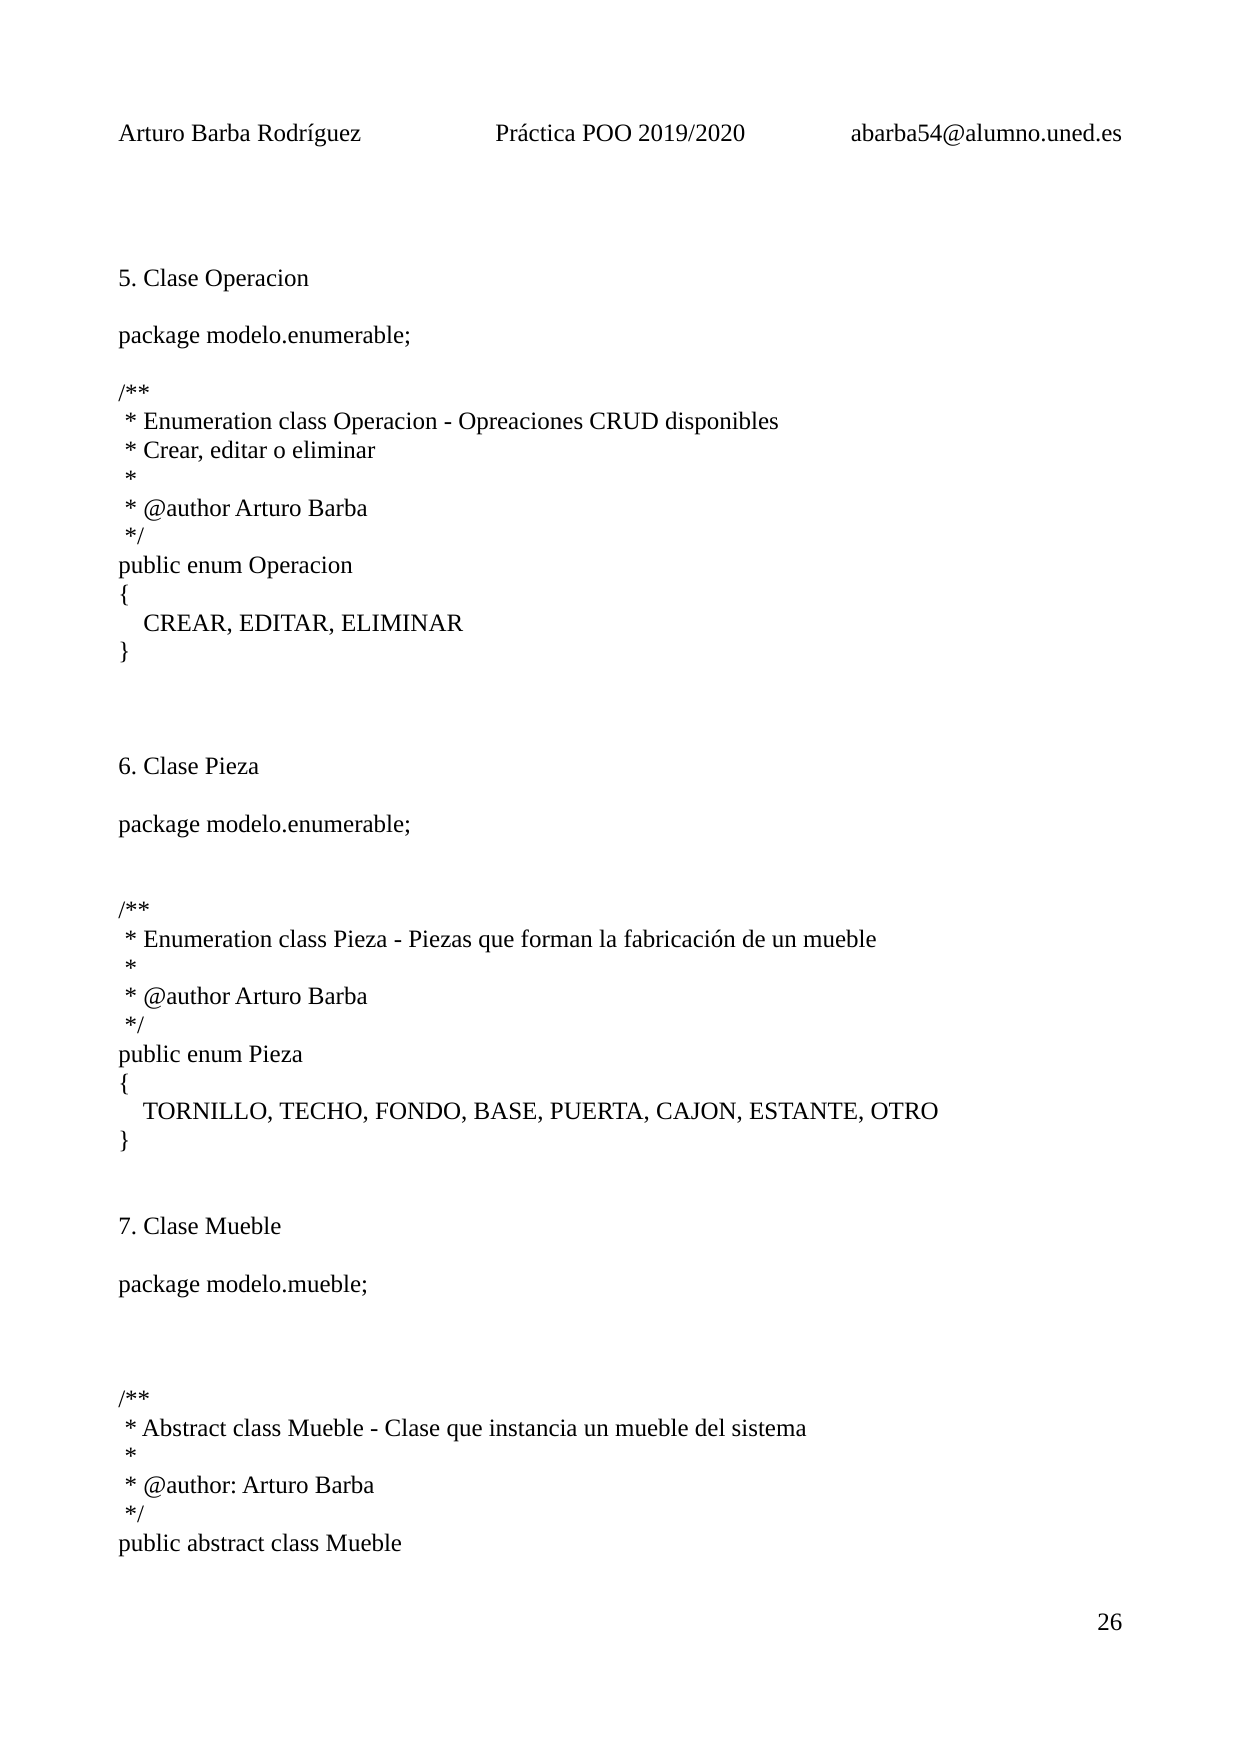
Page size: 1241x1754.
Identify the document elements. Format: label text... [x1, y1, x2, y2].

text public enum Pieza [118, 1039, 1122, 1068]
text package modelo.enumerable; [118, 320, 1122, 349]
text public enum Operacion [118, 550, 1122, 579]
text /** [118, 1384, 1122, 1413]
text * [118, 1441, 1122, 1470]
text * Crear, editar o eliminar [118, 435, 1122, 464]
text { [118, 579, 1122, 608]
text */ [118, 1010, 1122, 1039]
text package modelo.mueble; [118, 1269, 1122, 1298]
text CREAR, EDITAR, ELIMINAR [118, 608, 1122, 636]
text * @author: Arturo Barba [118, 1470, 1122, 1499]
text 5. Clase Operacion [118, 263, 1122, 291]
text * [118, 953, 1122, 981]
text * @author Arturo Barba [118, 493, 1122, 521]
text */ [118, 521, 1122, 550]
text } [118, 636, 1122, 665]
text * Enumeration class Operacion - Opreaciones CRUD disponibles [118, 406, 1122, 435]
text /** [118, 378, 1122, 406]
text package modelo.enumerable; [118, 809, 1122, 838]
text * [118, 464, 1122, 493]
text * Enumeration class Pieza - Piezas que forman la fabricación de un mueble [118, 924, 1122, 953]
text public abstract class Mueble [118, 1528, 1122, 1556]
text */ [118, 1499, 1122, 1528]
text } [118, 1125, 1122, 1154]
text /** [118, 895, 1122, 924]
text { [118, 1068, 1122, 1096]
text 7. Clase Mueble [118, 1211, 1122, 1240]
text TORNILLO, TECHO, FONDO, BASE, PUERTA, CAJON, ESTANTE, OTRO [118, 1096, 1122, 1125]
text * @author Arturo Barba [118, 981, 1122, 1010]
text 6. Clase Pieza [118, 751, 1122, 780]
text * Abstract class Mueble - Clase que instancia un mueble del sistema [118, 1413, 1122, 1441]
